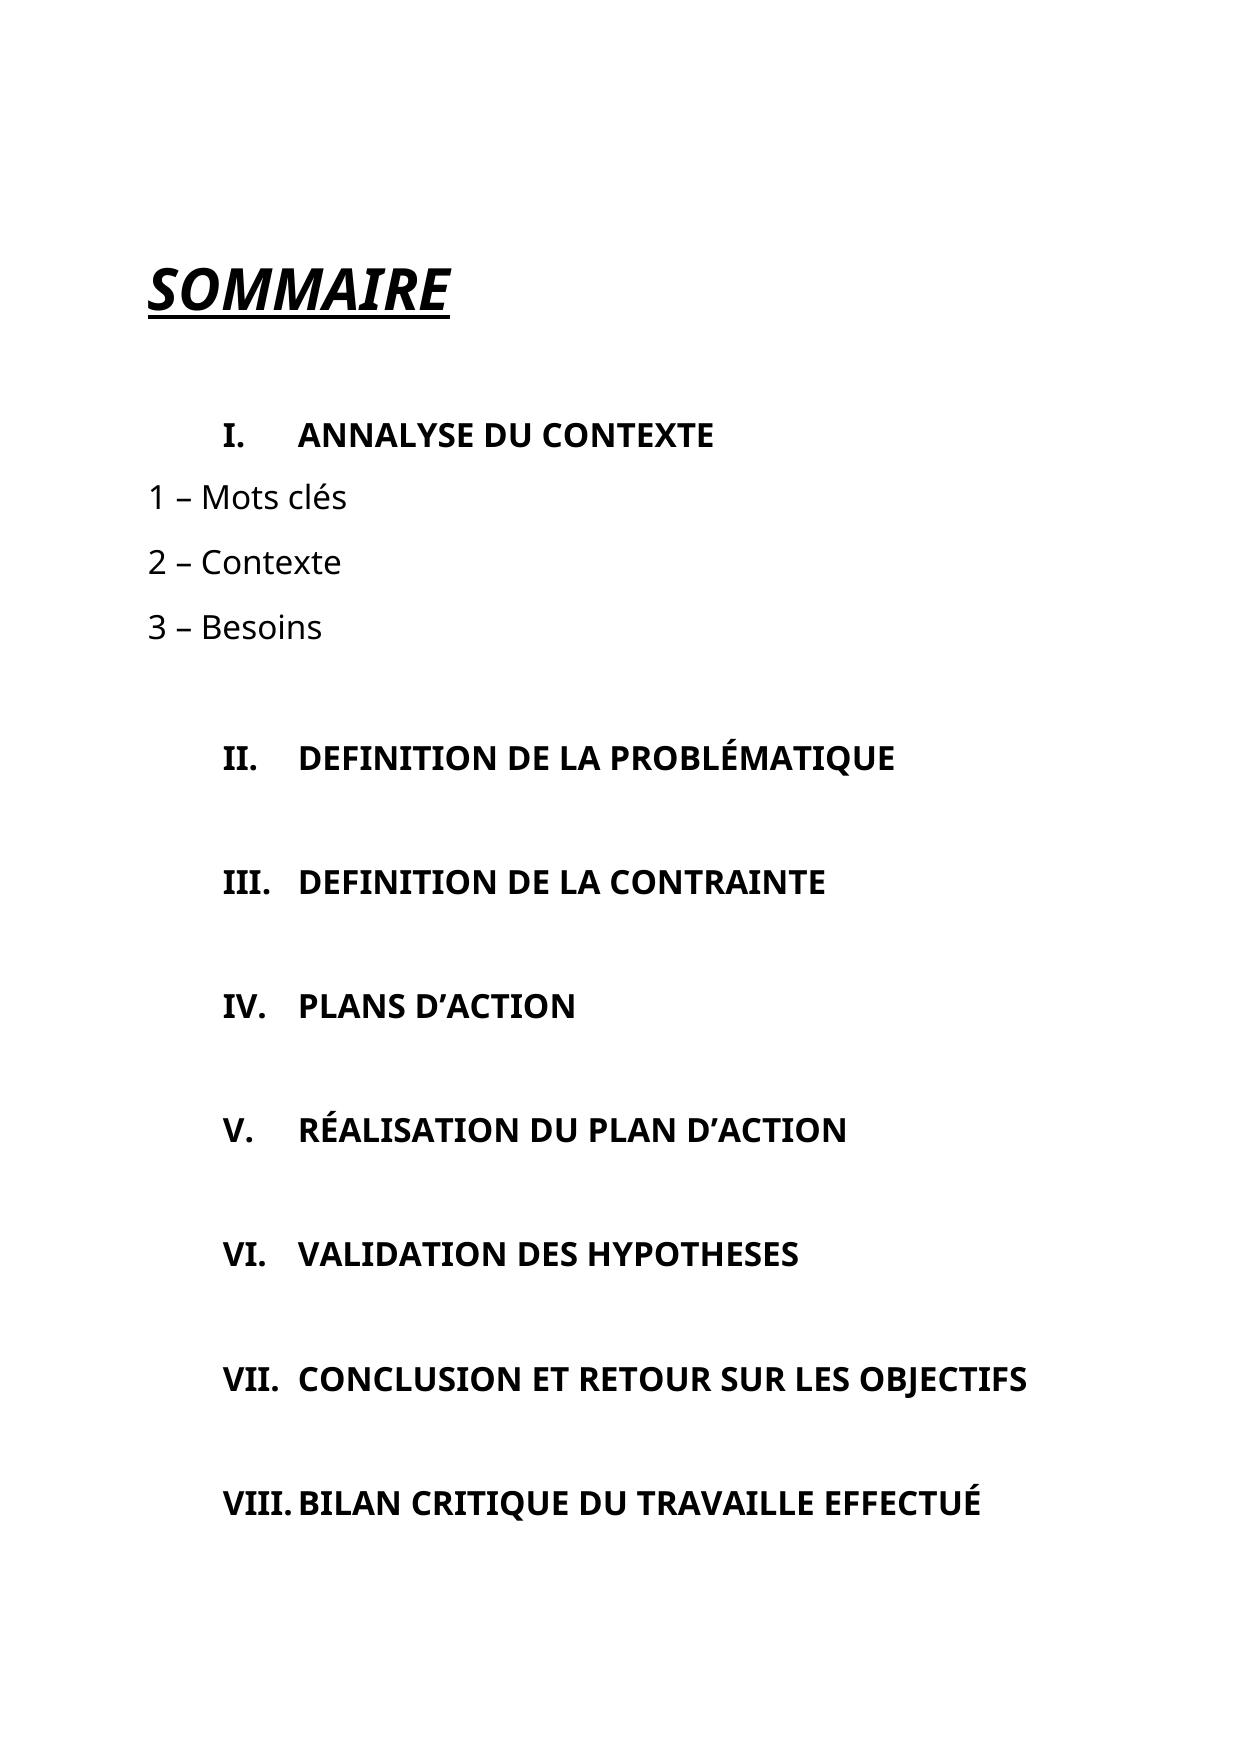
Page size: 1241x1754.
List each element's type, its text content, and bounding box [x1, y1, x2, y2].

list VALIDATION DES HYPOTHESES [223, 1231, 1093, 1277]
list BILAN CRITIQUE DU TRAVAILLE EFFECTUÉ [223, 1479, 1093, 1525]
list RÉALISATION DU PLAN D’ACTION [223, 1107, 1093, 1152]
text 3 – Besoins [148, 604, 1093, 649]
text SOMMAIRE [148, 248, 1093, 327]
list DEFINITION DE LA CONTRAINTE [223, 859, 1093, 904]
text 1 – Mots clés [148, 474, 1093, 519]
list CONCLUSION ET RETOUR SUR LES OBJECTIFS [223, 1355, 1093, 1401]
list ANNALYSE DU CONTEXTE [223, 412, 1093, 457]
list DEFINITION DE LA PROBLÉMATIQUE [223, 734, 1093, 780]
text 2 – Contexte [148, 539, 1093, 584]
list PLANS D’ACTION [223, 983, 1093, 1028]
